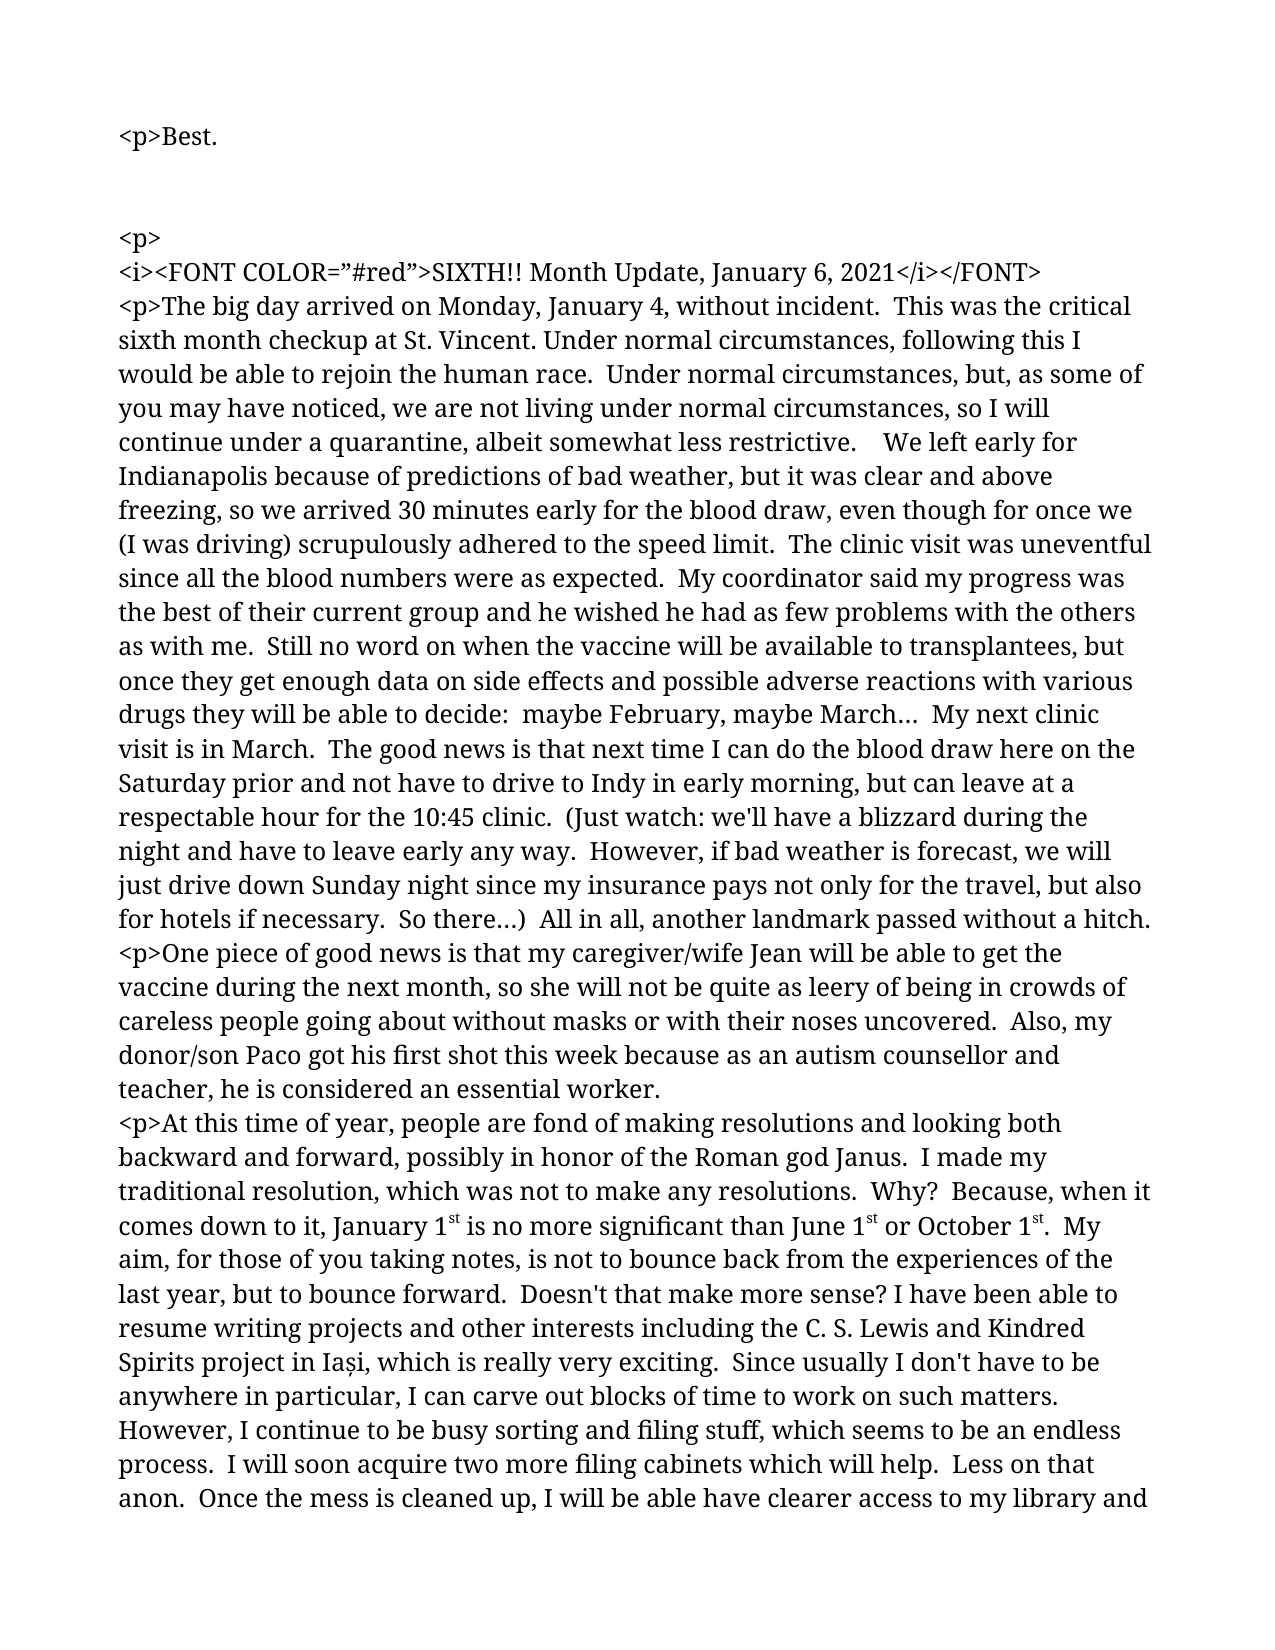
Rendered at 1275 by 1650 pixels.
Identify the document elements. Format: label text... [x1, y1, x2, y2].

text <p> [118, 220, 1157, 254]
text <p>The big day arrived on Monday, January 4, without incident. This was the critical sixth month checkup at St. Vincent. Under normal circumstances, following this I would be able to rejoin the human race. Under normal circumstances, but, as some of you may have noticed, we are not living under normal circumstances, so I will continue under a quarantine, albeit somewhat less restrictive. We left early for Indianapolis because of predictions of bad weather, but it was clear and above freezing, so we arrived 30 minutes early for the blood draw, even though for once we (I was driving) scrupulously adhered to the speed limit. The clinic visit was uneventful since all the blood numbers were as expected. My coordinator said my progress was the best of their current group and he wished he had as few problems with the others as with me. Still no word on when the vaccine will be available to transplantees, but once they get enough data on side effects and possible adverse reactions with various drugs they will be able to decide: maybe February, maybe March… My next clinic visit is in March. The good news is that next time I can do the blood draw here on the Saturday prior and not have to drive to Indy in early morning, but can leave at a respectable hour for the 10:45 clinic. (Just watch: we'll have a blizzard during the night and have to leave early any way. However, if bad weather is forecast, we will just drive down Sunday night since my insurance pays not only for the travel, but also for hotels if necessary. So there…) All in all, another landmark passed without a hitch. [118, 288, 1157, 936]
text <p>At this time of year, people are fond of making resolutions and looking both backward and forward, possibly in honor of the Roman god Janus. I made my traditional resolution, which was not to make any resolutions. Why? Because, when it comes down to it, January 1st is no more significant than June 1st or October 1st. My aim, for those of you taking notes, is not to bounce back from the experiences of the last year, but to bounce forward. Doesn't that make more sense? I have been able to resume writing projects and other interests including the C. S. Lewis and Kindred Spirits project in Iași, which is really very exciting. Since usually I don't have to be anywhere in particular, I can carve out blocks of time to work on such matters. However, I continue to be busy sorting and filing stuff, which seems to be an endless process. I will soon acquire two more filing cabinets which will help. Less on that anon. Once the mess is cleaned up, I will be able have clearer access to my library and [118, 1106, 1157, 1515]
text <i><FONT COLOR=”#red”>SIXTH!! Month Update, January 6, 2021</i></FONT> [118, 254, 1157, 288]
text <p>One piece of good news is that my caregiver/wife Jean will be able to get the vaccine during the next month, so she will not be quite as leery of being in crowds of careless people going about without masks or with their noses uncovered. Also, my donor/son Paco got his first shot this week because as an autism counsellor and teacher, he is considered an essential worker. [118, 936, 1157, 1106]
text <p>Best. [118, 118, 1157, 152]
